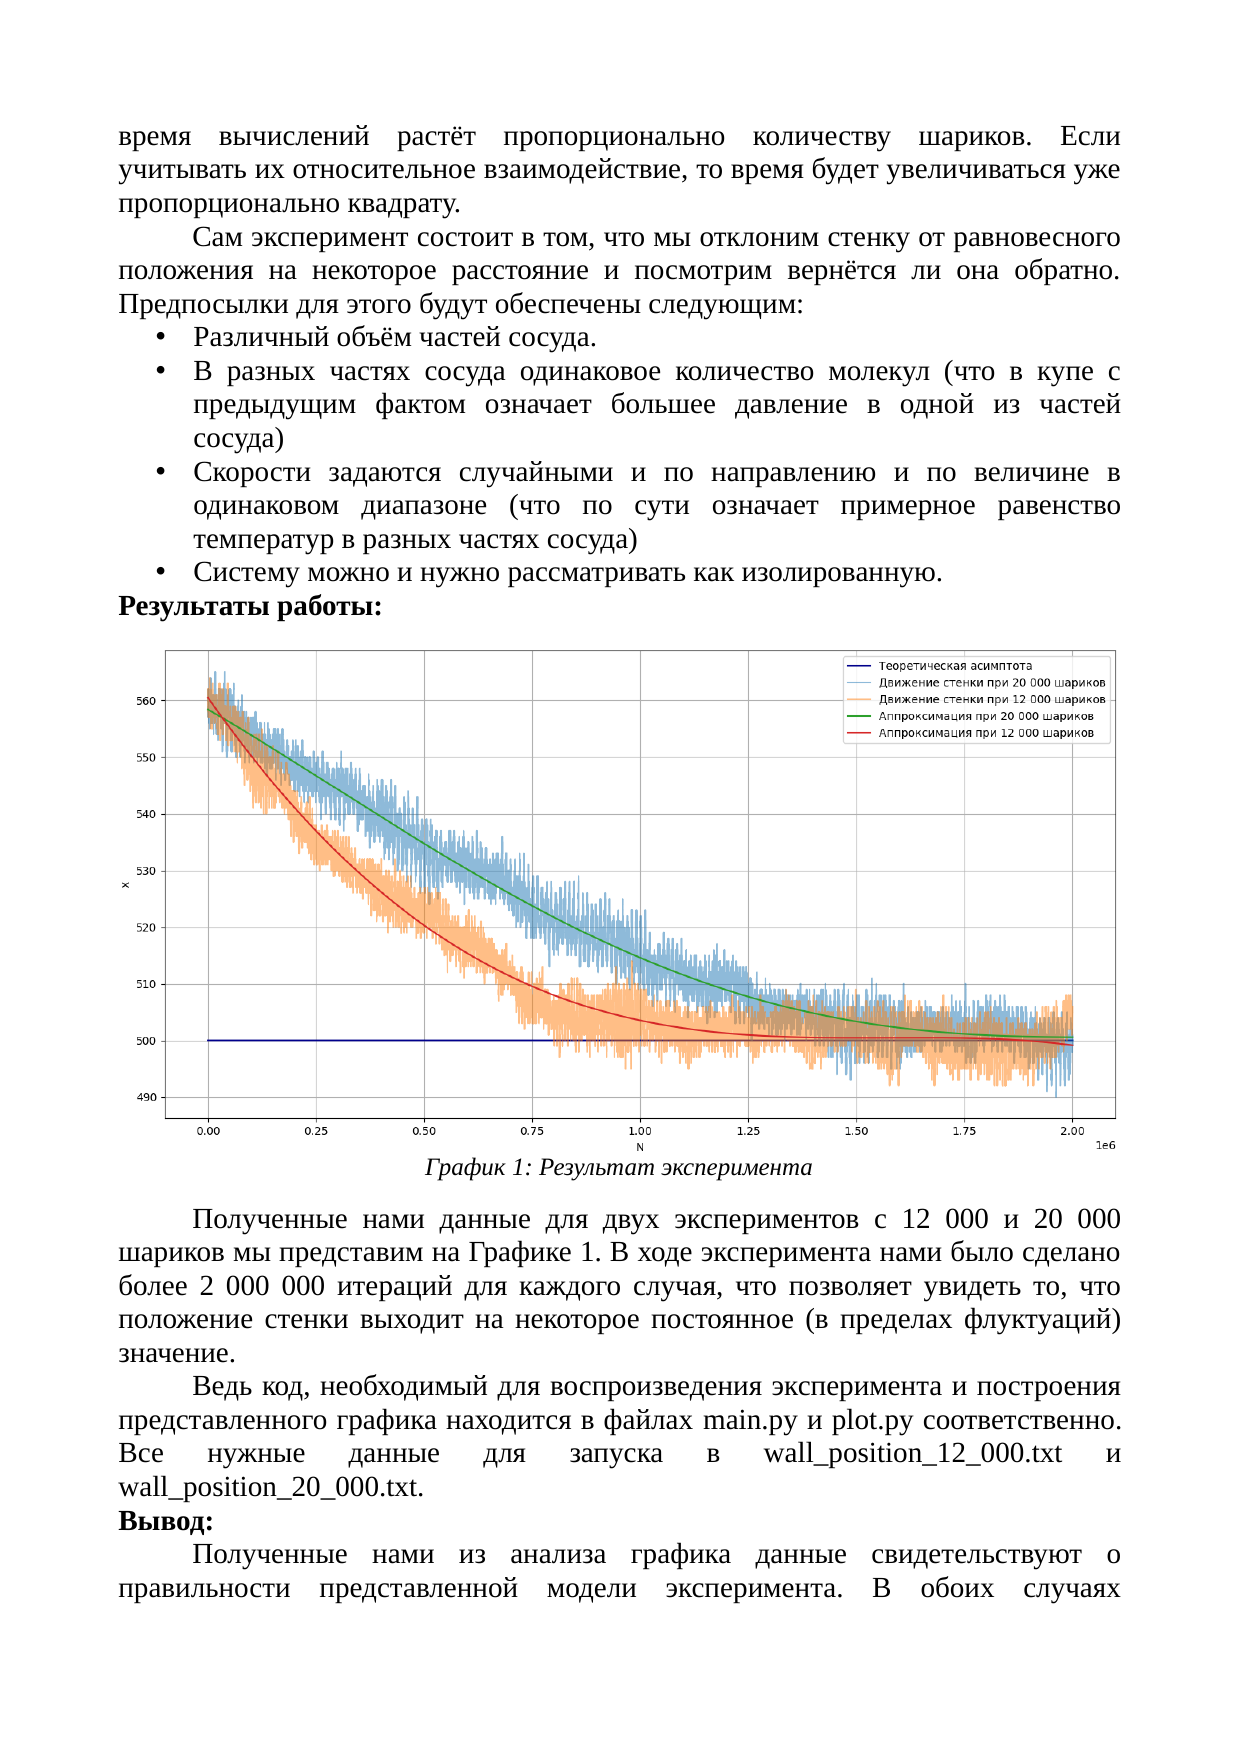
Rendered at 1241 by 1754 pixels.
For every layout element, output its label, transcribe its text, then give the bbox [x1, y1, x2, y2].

text время вычислений растёт пропорционально количеству шариков. Если учитывать их относительное взаимодействие, то время будет увеличиваться уже пропорционально квадрату. [118, 118, 1122, 219]
list В разных частях сосуда одинаковое количество молекул (что в купе с предыдущим фактом означает большее давление в одной из частей сосуда) [156, 353, 1122, 454]
list Скорости задаются случайными и по направлению и по величине в одинаковом диапазоне (что по сути означает примерное равенство температур в разных частях сосуда) [156, 454, 1122, 554]
picture [118, 643, 1123, 1152]
list Систему можно и нужно рассматривать как изолированную. [156, 554, 1122, 588]
text Ведь код, необходимый для воспроизведения эксперимента и построения представленного графика находится в файлах main.py и plot.py соответственно. Все нужные данные для запуска в wall_position_12_000.txt и wall_position_20_000.txt. [118, 1368, 1122, 1503]
text Вывод: [118, 1503, 1122, 1536]
text [58, 622, 1182, 643]
text График 1: Результат эксперимента [58, 643, 1182, 1181]
text Полученные нами из анализа графика данные свидетельствуют о правильности представленной модели эксперимента. В обоих случаях [118, 1536, 1122, 1603]
text Полученные нами данные для двух экспериментов с 12 000 и 20 000 шариков мы представим на Графике 1. В ходе эксперимента нами было сделано более 2 000 000 итераций для каждого случая, что позволяет увидеть то, что положение стенки выходит на некоторое постоянное (в пределах флуктуаций) значение. [58, 1181, 1182, 1368]
text Сам эксперимент состоит в том, что мы отклоним стенку от равновесного положения на некоторое расстояние и посмотрим вернётся ли она обратно. Предпосылки для этого будут обеспечены следующим: [118, 219, 1122, 319]
list Различный объём частей сосуда. [156, 319, 1122, 353]
text Результаты работы: [118, 588, 1122, 622]
